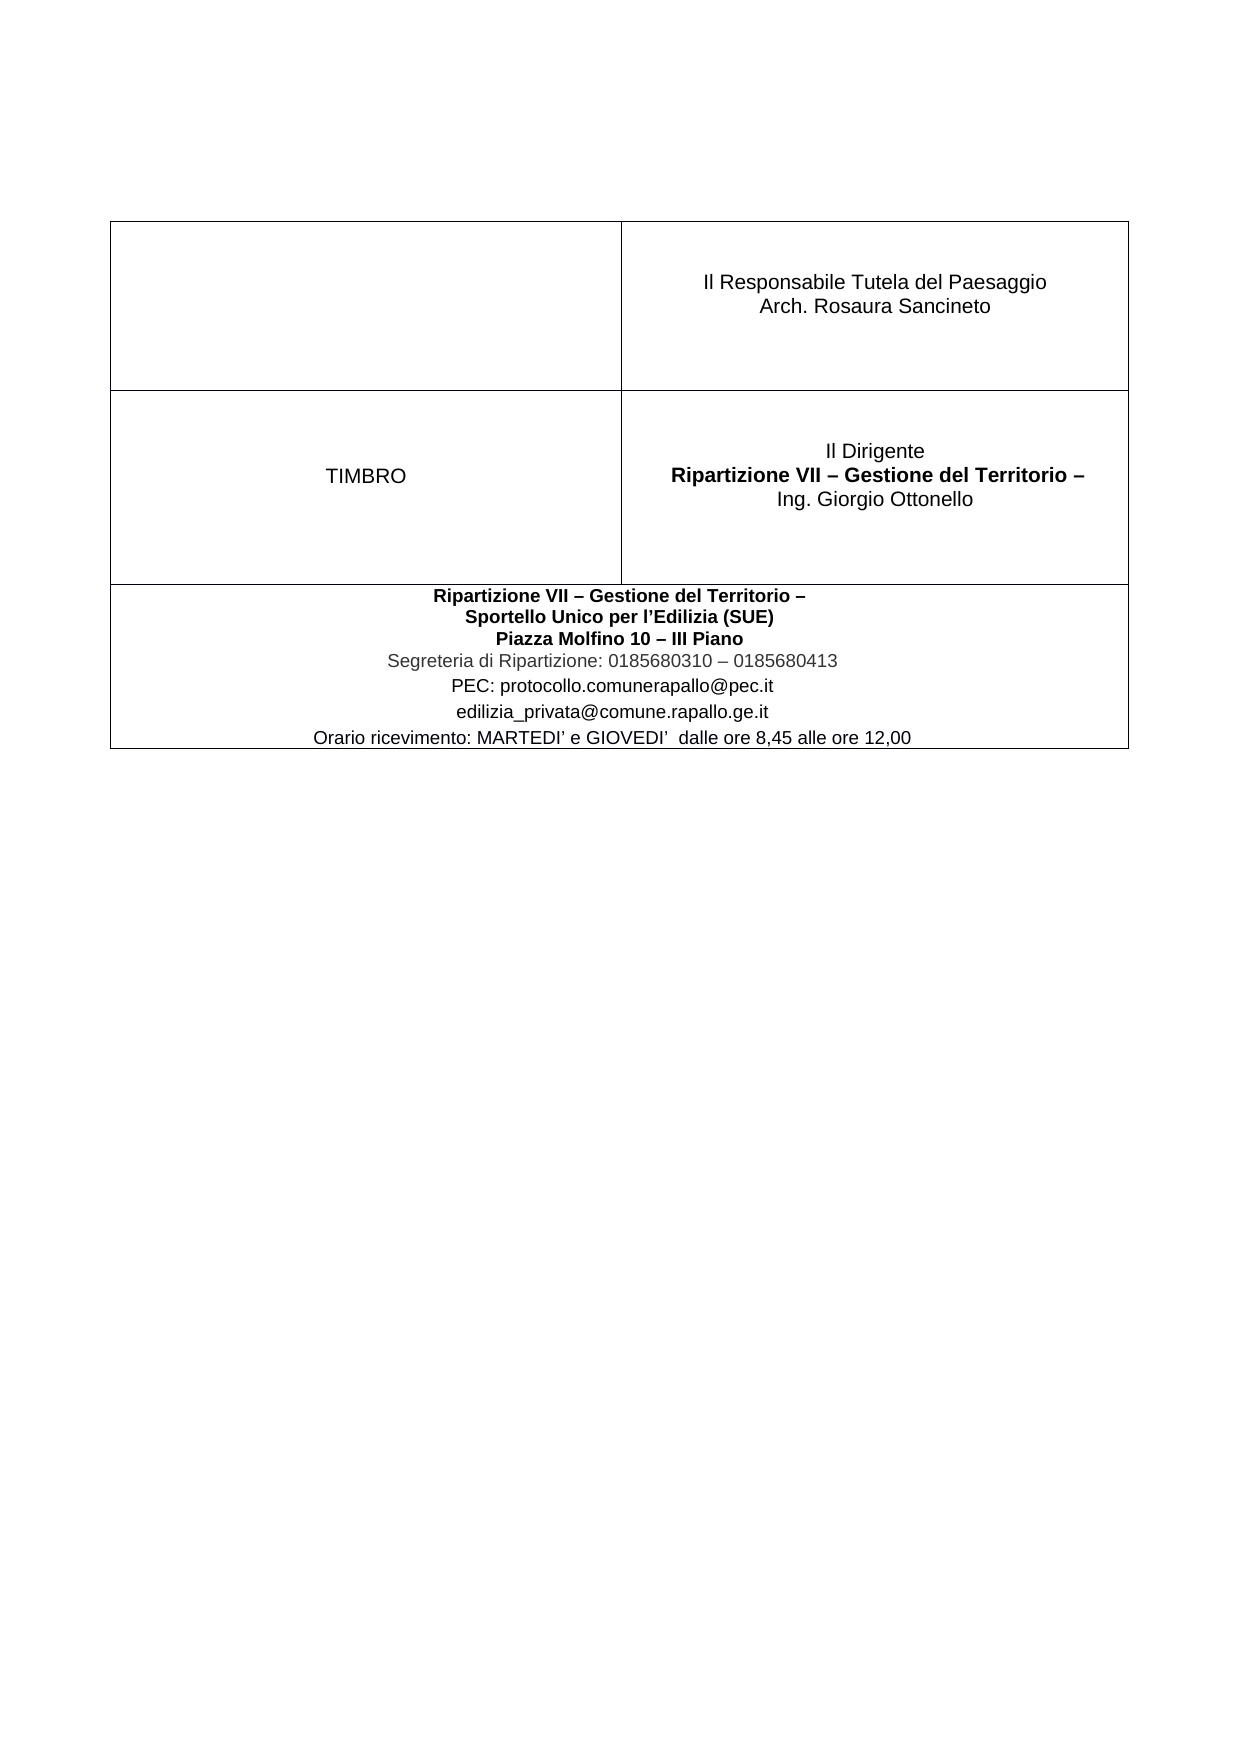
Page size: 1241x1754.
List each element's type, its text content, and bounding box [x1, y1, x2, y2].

table_cell Ripartizione VII – Gestione del Territorio – Sportello Unico per l’Edilizia (SUE) Piazza Molfino 10 – III Piano Segreteria di Ripartizione: 0185680310 – 0185680413 PEC: protocollo.comunerapallo@pec.it edilizia_privata@comune.rapallo.ge.it Orario ricevimento: MARTEDI’ e GIOVEDI’ dalle ore 8,45 alle ore 12,00 [111, 585, 1128, 748]
table_cell Il Dirigente Ripartizione VII – Gestione del Territorio – Ing. Giorgio Ottonello [622, 391, 1128, 584]
table_header Il Responsabile Tutela del Paesaggio Arch. Rosaura Sancineto [622, 222, 1128, 390]
table_header [111, 222, 621, 390]
table_cell TIMBRO [111, 391, 621, 584]
